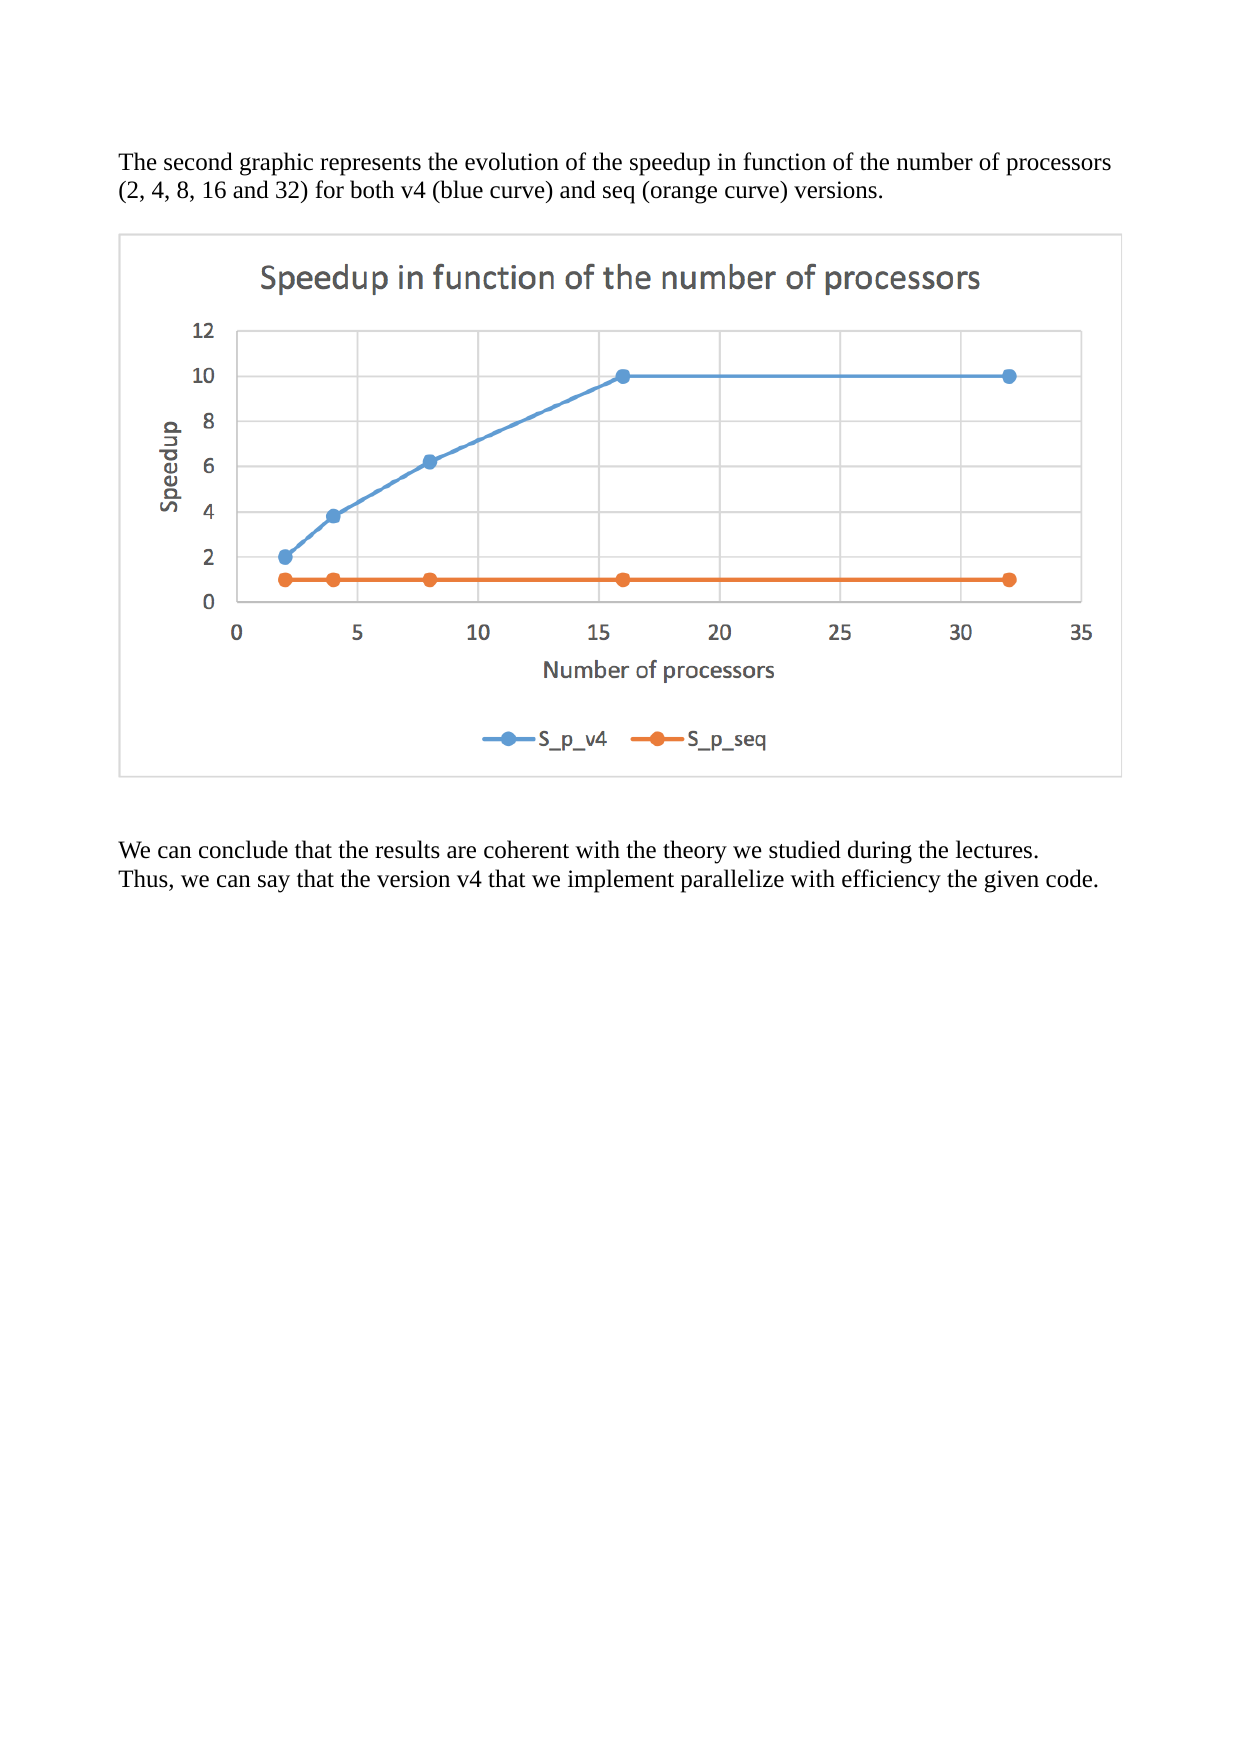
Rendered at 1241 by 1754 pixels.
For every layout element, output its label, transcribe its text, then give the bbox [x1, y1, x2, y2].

text We can conclude that the results are coherent with the theory we studied during the lectures. [118, 835, 1122, 864]
picture [118, 233, 1123, 778]
text The second graphic represents the evolution of the speedup in function of the number of processors (2, 4, 8, 16 and 32) for both v4 (blue curve) and seq (orange curve) versions. [118, 147, 1122, 204]
text Thus, we can say that the version v4 that we implement parallelize with efficiency the given code. [118, 864, 1122, 892]
